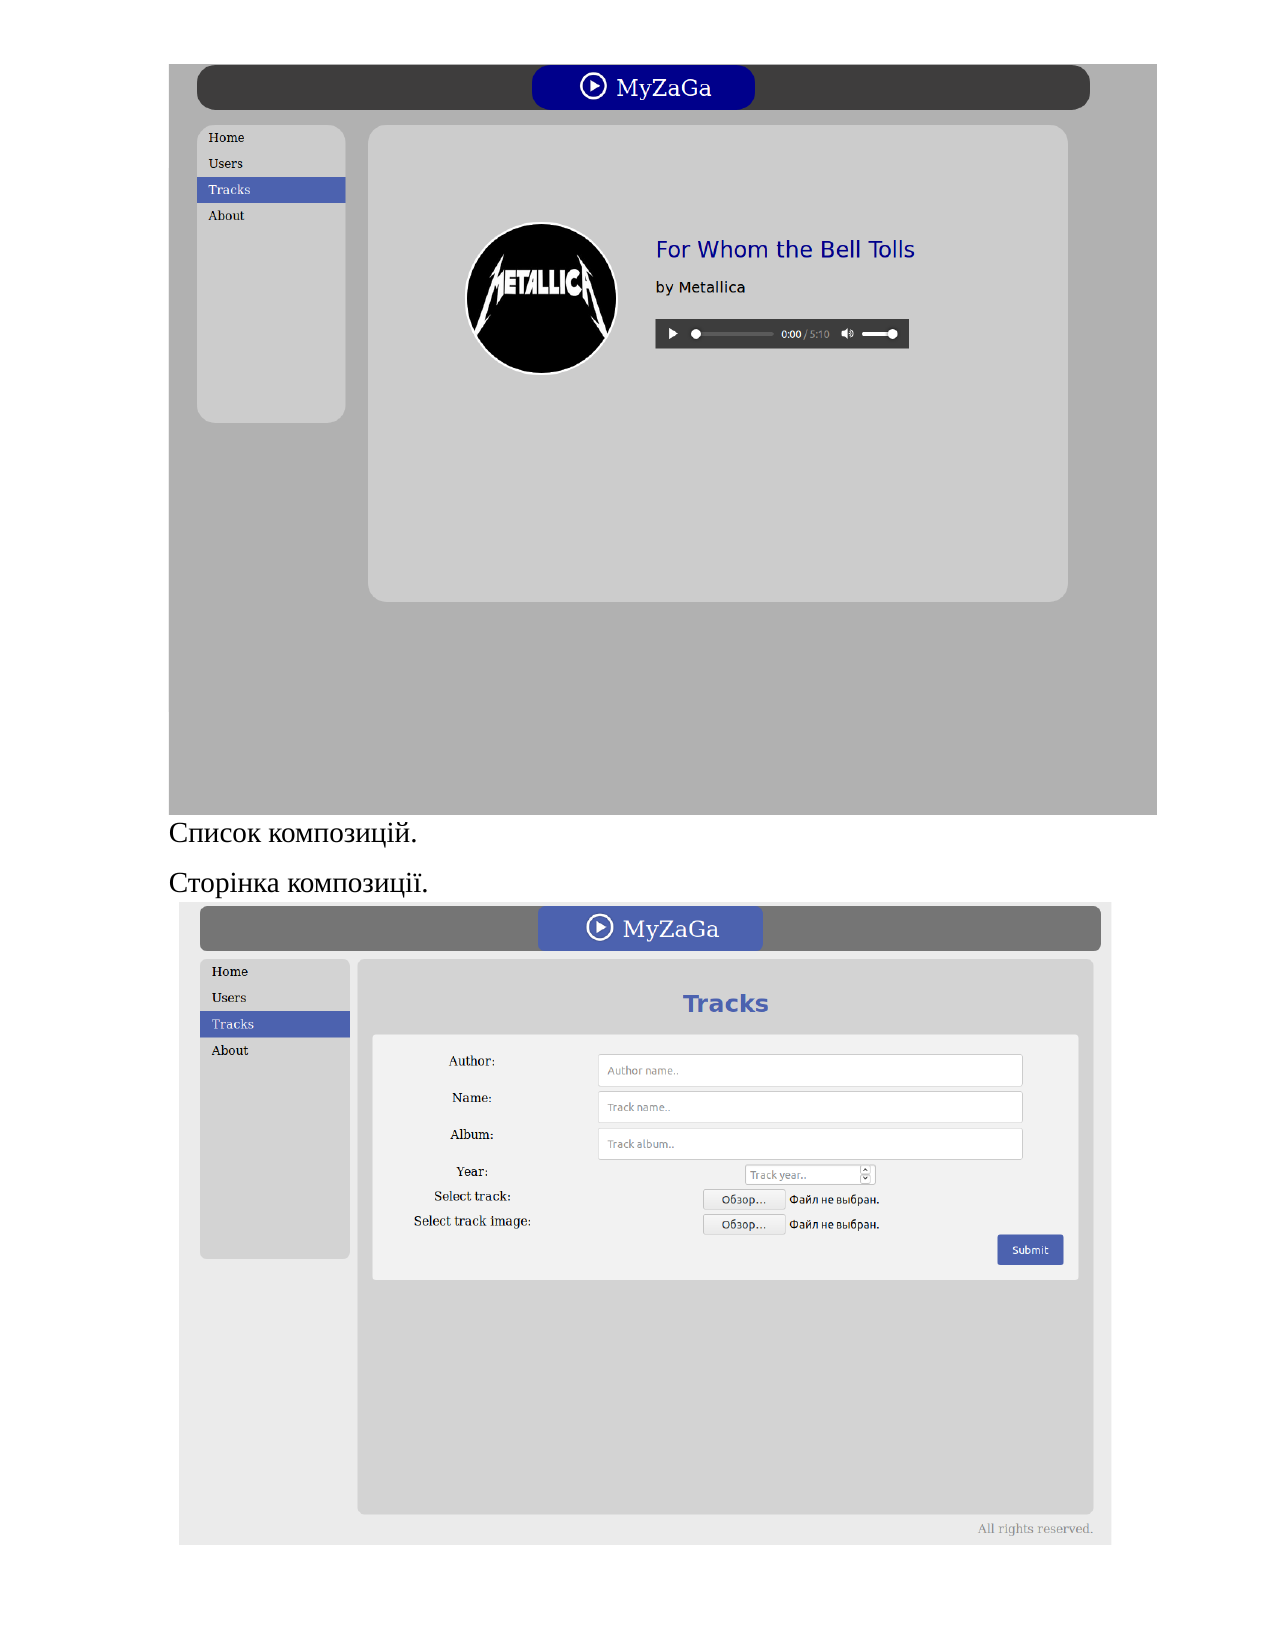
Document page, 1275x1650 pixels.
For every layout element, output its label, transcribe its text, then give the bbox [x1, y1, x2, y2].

text Список композицій. [169, 815, 1157, 848]
picture [168, 64, 1157, 815]
text Сторінка композиції. [169, 865, 1157, 899]
picture [179, 902, 1112, 1545]
